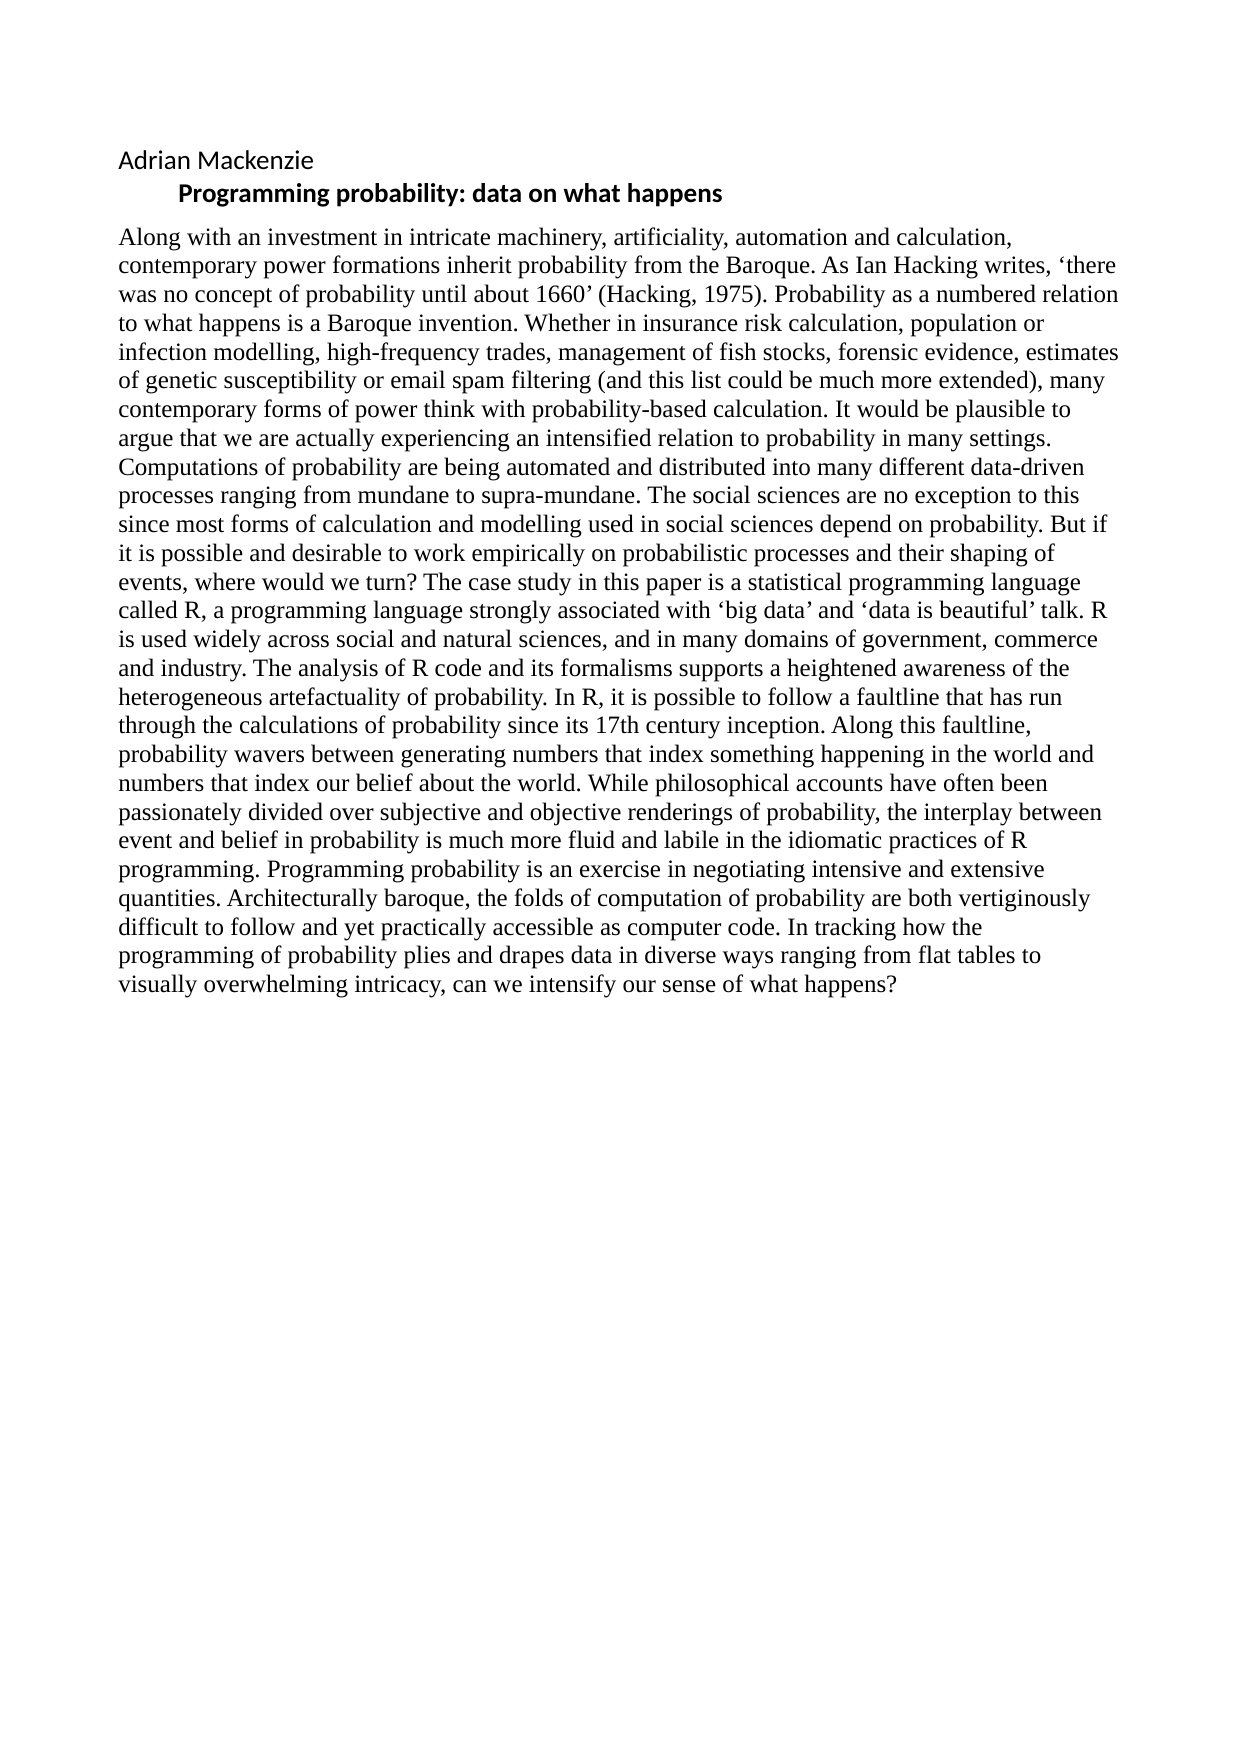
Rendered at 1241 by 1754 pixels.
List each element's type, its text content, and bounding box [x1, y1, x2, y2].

text Along with an investment in intricate machinery, artificiality, automation and calculation, contemporary power formations inherit probability from the Baroque. As Ian Hacking writes, ‘there was no concept of probability until about 1660’ (Hacking, 1975). Probability as a numbered relation to what happens is a Baroque invention. Whether in insurance risk calculation, population or infection modelling, high-frequency trades, management of fish stocks, forensic evidence, estimates of genetic susceptibility or email spam filtering (and this list could be much more extended), many contemporary forms of power think with probability-based calculation. It would be plausible to argue that we are actually experiencing an intensified relation to probability in many settings. Computations of probability are being automated and distributed into many different data-driven processes ranging from mundane to supra-mundane. The social sciences are no exception to this since most forms of calculation and modelling used in social sciences depend on probability. But if it is possible and desirable to work empirically on probabilistic processes and their shaping of events, where would we turn? The case study in this paper is a statistical programming language called R, a programming language strongly associated with ‘big data’ and ‘data is beautiful’ talk. R is used widely across social and natural sciences, and in many domains of government, commerce and industry. The analysis of R code and its formalisms supports a heightened awareness of the heterogeneous artefactuality of probability. In R, it is possible to follow a faultline that has run through the calculations of probability since its 17th century inception. Along this faultline, probability wavers between generating numbers that index something happening in the world and numbers that index our belief about the world. While philosophical accounts have often been passionately divided over subjective and objective renderings of probability, the interplay between event and belief in probability is much more fluid and labile in the idiomatic practices of R programming. Programming probability is an exercise in negotiating intensive and extensive quantities. Architecturally baroque, the folds of computation of probability are both vertiginously difficult to follow and yet practically accessible as computer code. In tracking how the programming of probability plies and drapes data in diverse ways ranging from flat tables to visually overwhelming intricacy, can we intensify our sense of what happens? [118, 222, 1122, 998]
subtitle Adrian Mackenzie Programming probability: data on what happens [118, 143, 1122, 209]
